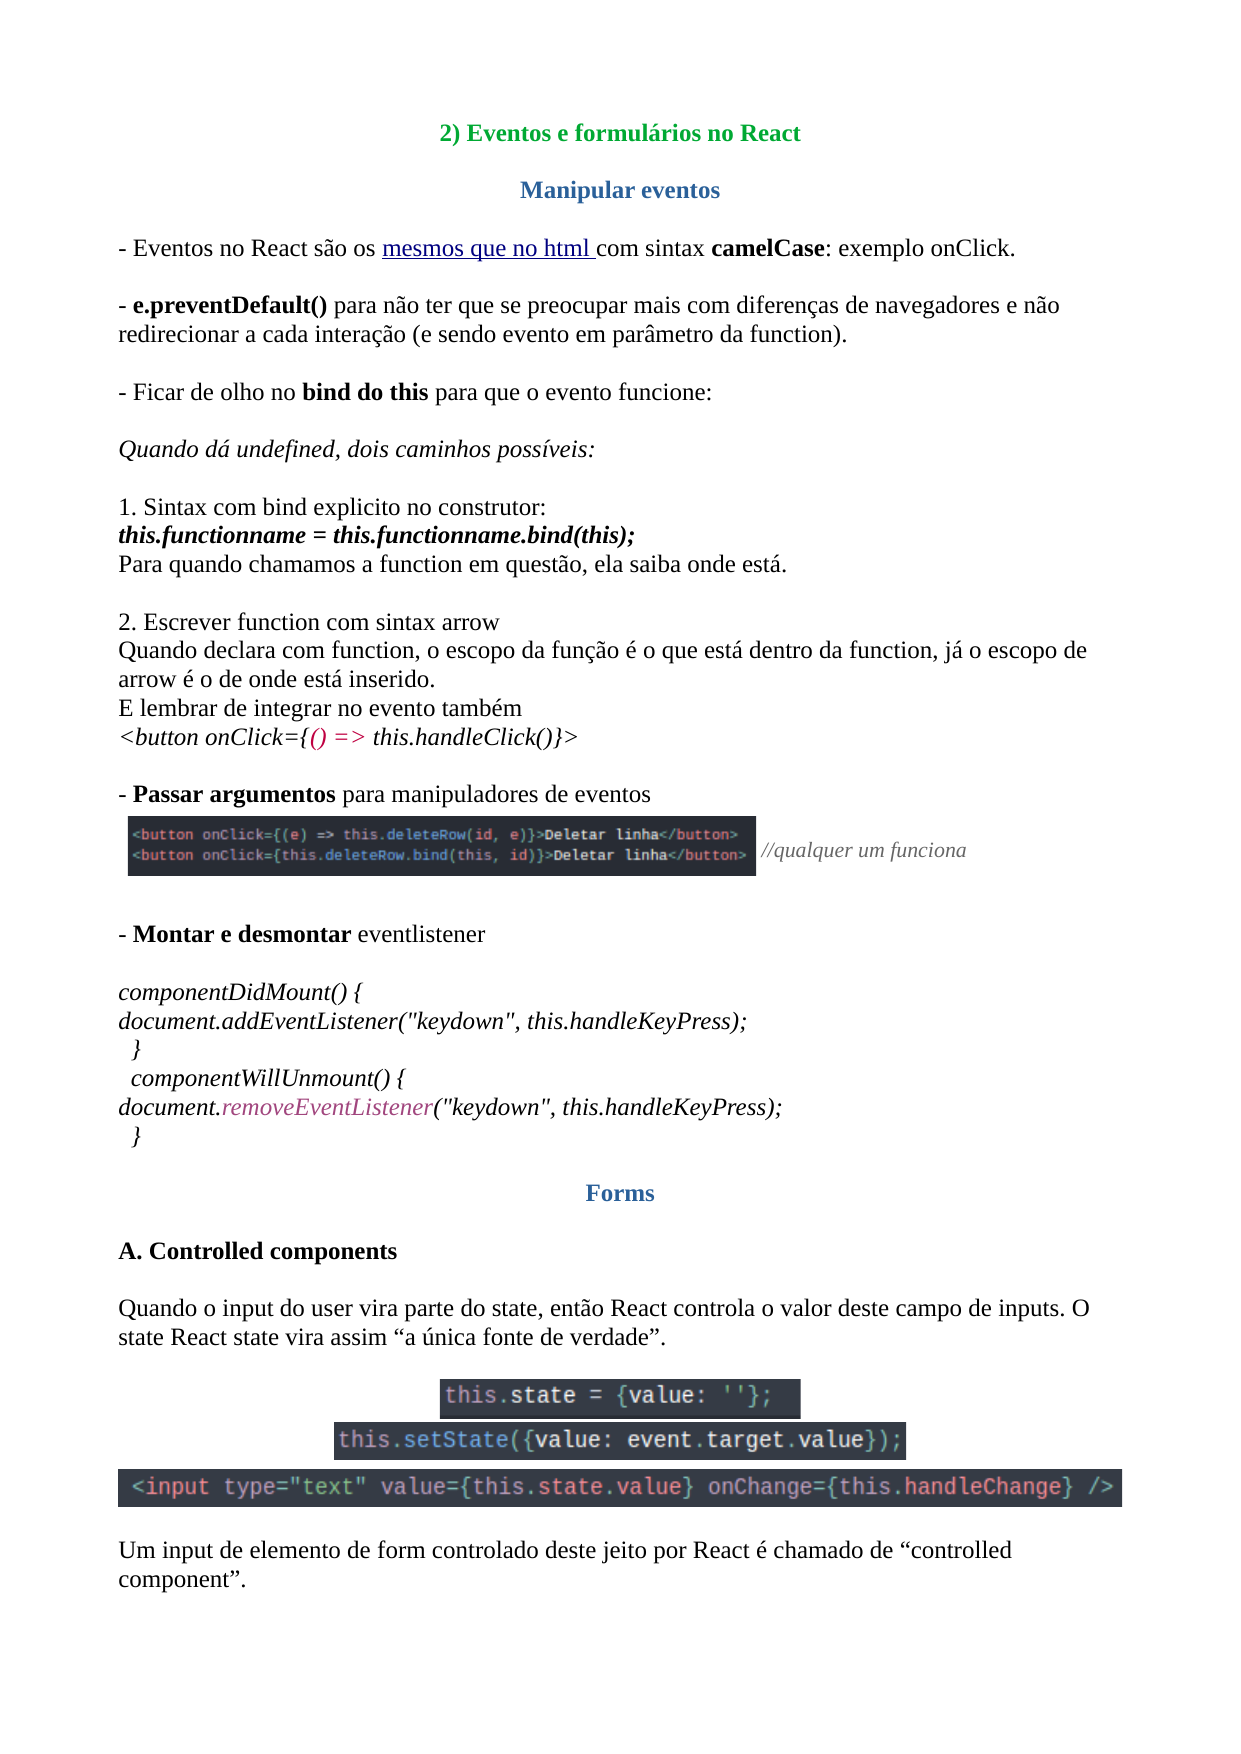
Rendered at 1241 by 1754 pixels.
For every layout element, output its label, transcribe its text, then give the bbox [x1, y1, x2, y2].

picture [439, 1379, 801, 1419]
text this.functionname = this.functionname.bind(this); [118, 521, 1122, 549]
text 2) Eventos e formulários no React [118, 118, 1122, 147]
text - Ficar de olho no bind do this para que o evento funcione: [118, 377, 1122, 406]
text Quando dá undefined, dois caminhos possíveis: [118, 434, 1122, 463]
text - Montar e desmontar eventlistener [118, 919, 1122, 948]
text 2. Escrever function com sintax arrow [118, 607, 1122, 636]
picture [127, 816, 757, 876]
text Para quando chamamos a function em questão, ela saiba onde está. [118, 549, 1122, 578]
text Manipular eventos [118, 176, 1122, 204]
text <button onClick={() => this.handleClick()}> [118, 722, 1122, 751]
text } [118, 1121, 1122, 1149]
text //qualquer um funciona [757, 837, 1122, 862]
text - Eventos no React são os mesmos que no html com sintax camelCase: exemplo onClick. [118, 233, 1122, 262]
picture [334, 1422, 907, 1460]
text document.removeEventListener("keydown", this.handleKeyPress); [118, 1092, 1122, 1121]
text Forms [118, 1178, 1122, 1207]
text document.addEventListener("keydown", this.handleKeyPress); [118, 1006, 1122, 1034]
text - Passar argumentos para manipuladores de eventos [118, 779, 1122, 808]
text Um input de elemento de form controlado deste jeito por React é chamado de “controlled component”. [118, 1536, 1122, 1593]
text - e.preventDefault() para não ter que se preocupar mais com diferenças de navegadores e não redirecionar a cada interação (e sendo evento em parâmetro da function). [118, 291, 1122, 348]
picture [118, 1469, 1123, 1507]
text E lembrar de integrar no evento também [118, 693, 1122, 722]
text } [118, 1034, 1122, 1063]
text Quando o input do user vira parte do state, então React controla o valor deste campo de inputs. O state React state vira assim “a única fonte de verdade”. [118, 1293, 1122, 1351]
text componentDidMount() { [118, 977, 1122, 1006]
text A. Controlled components [118, 1236, 1122, 1264]
text componentWillUnmount() { [118, 1063, 1122, 1092]
text 1. Sintax com bind explicito no construtor: [118, 492, 1122, 521]
text Quando declara com function, o escopo da função é o que está dentro da function, já o escopo de arrow é o de onde está inserido. [118, 636, 1122, 693]
